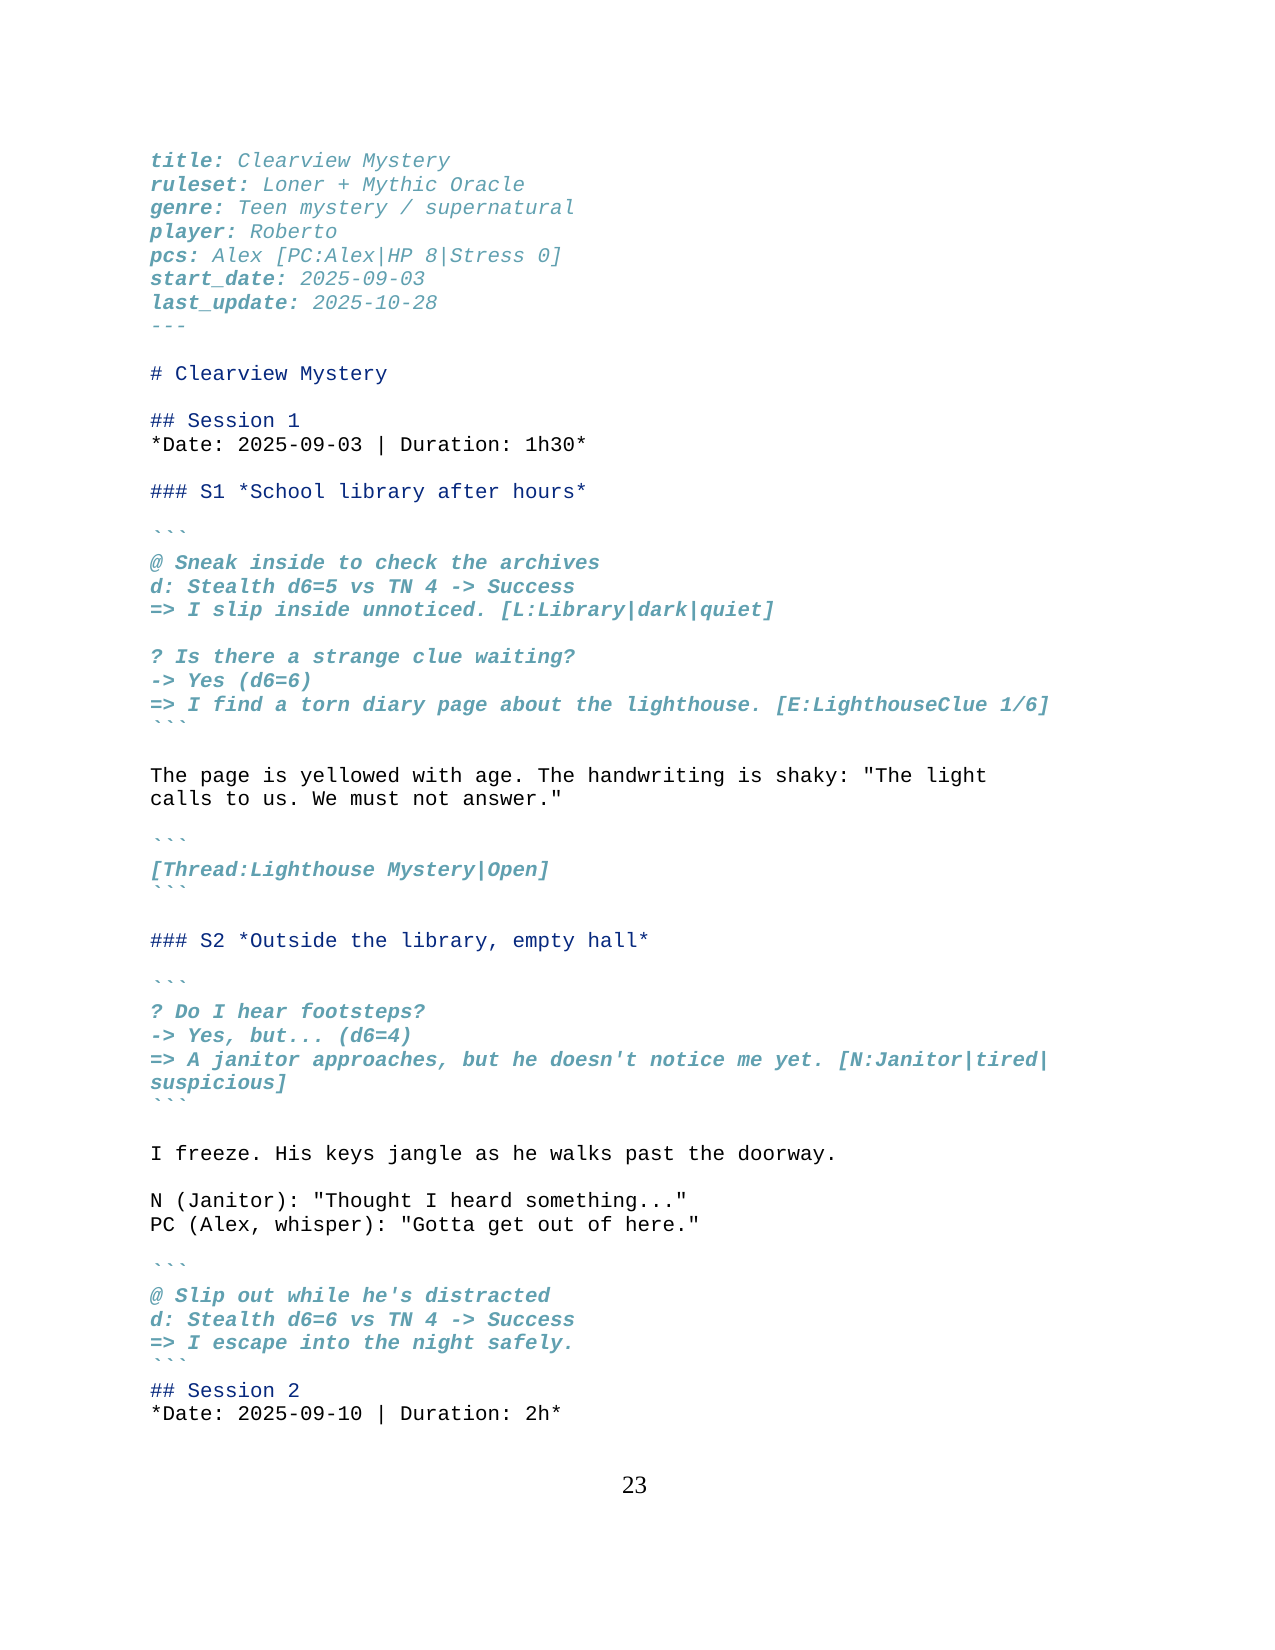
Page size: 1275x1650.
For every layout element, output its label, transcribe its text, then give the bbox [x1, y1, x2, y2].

text genre: Teen mystery / supernatural [150, 197, 1125, 221]
text d: Stealth d6=5 vs TN 4 -> Success [150, 576, 1125, 599]
text ### S1 *School library after hours* [150, 481, 1125, 505]
text ``` [150, 717, 1125, 741]
text d: Stealth d6=6 vs TN 4 -> Success [150, 1309, 1125, 1332]
text N (Janitor): "Thought I heard something..." [150, 1190, 1125, 1214]
text => I escape into the night safely. [150, 1332, 1125, 1356]
text --- [150, 316, 1125, 339]
text -> Yes, but... (d6=4) [150, 1025, 1125, 1048]
text ``` [150, 883, 1125, 907]
text The page is yellowed with age. The handwriting is shaky: "The light [150, 765, 1125, 788]
text pcs: Alex [PC:Alex|HP 8|Stress 0] [150, 244, 1125, 268]
text start_date: 2025-09-03 [150, 268, 1125, 292]
text calls to us. We must not answer." [150, 788, 1125, 812]
text last_update: 2025-10-28 [150, 292, 1125, 316]
text PC (Alex, whisper): "Gotta get out of here." [150, 1214, 1125, 1238]
text ``` [150, 1356, 1125, 1379]
text [Thread:Lighthouse Mystery|Open] [150, 859, 1125, 883]
text ``` [150, 1261, 1125, 1285]
text ### S2 *Outside the library, empty hall* [150, 930, 1125, 954]
text ``` [150, 1096, 1125, 1119]
text # Clearview Mystery [150, 363, 1125, 386]
text ``` [150, 836, 1125, 859]
text @ Slip out while he's distracted [150, 1285, 1125, 1309]
text ``` [150, 528, 1125, 552]
text ## Session 2 [150, 1379, 1125, 1403]
text *Date: 2025-09-03 | Duration: 1h30* [150, 434, 1125, 457]
text => I find a torn diary page about the lighthouse. [E:LighthouseClue 1/6] [150, 694, 1125, 717]
text ? Is there a strange clue waiting? [150, 647, 1125, 670]
text player: Roberto [150, 221, 1125, 244]
text ## Session 1 [150, 410, 1125, 434]
text => I slip inside unnoticed. [L:Library|dark|quiet] [150, 599, 1125, 623]
text title: Clearview Mystery [150, 150, 1125, 174]
text ``` [150, 978, 1125, 1001]
text => A janitor approaches, but he doesn't notice me yet. [N:Janitor|tired|suspicious] [150, 1048, 1125, 1096]
text ? Do I hear footsteps? [150, 1001, 1125, 1025]
text -> Yes (d6=6) [150, 670, 1125, 694]
text *Date: 2025-09-10 | Duration: 2h* [150, 1403, 1125, 1427]
text ruleset: Loner + Mythic Oracle [150, 174, 1125, 197]
text I freeze. His keys jangle as he walks past the doorway. [150, 1143, 1125, 1167]
text @ Sneak inside to check the archives [150, 552, 1125, 576]
